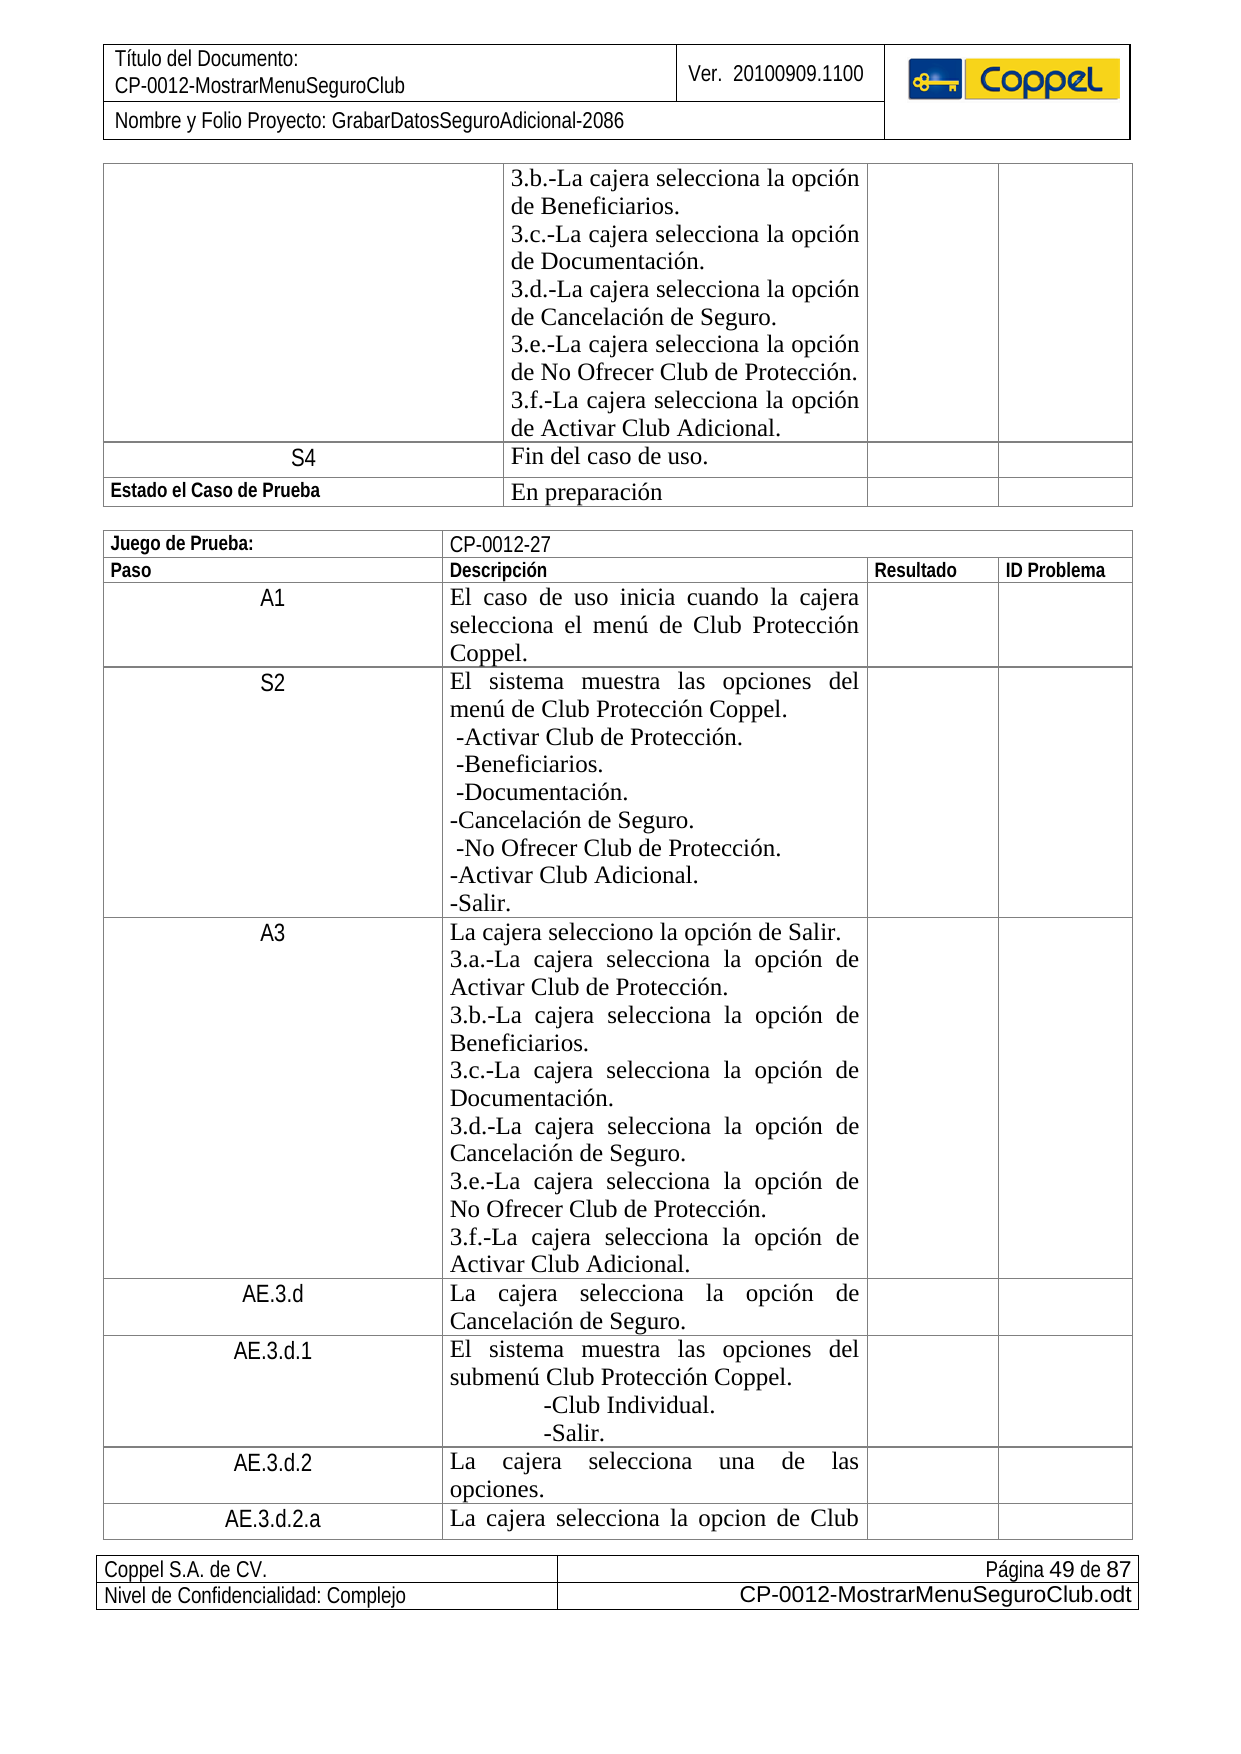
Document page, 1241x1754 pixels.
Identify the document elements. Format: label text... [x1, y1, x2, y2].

table_cell Resultado [868, 558, 998, 582]
table_header CP-0012-27 [443, 531, 1132, 557]
table_cell [868, 164, 998, 441]
table_cell AE.3.d.2.a [104, 1504, 442, 1538]
table_cell La cajera selecciona una de las opciones. [443, 1448, 867, 1503]
table_cell S2 [104, 668, 442, 917]
table_cell El sistema muestra las opciones del submenú Club Protección Coppel. -Club Individual. -Salir. [443, 1336, 867, 1446]
table_cell [999, 1504, 1132, 1538]
table_cell La cajera selecciono la opción de Salir. 3.a.-La cajera selecciona la opción de Activar Club de Protección. 3.b.-La cajera selecciona la opción de Beneficiarios. 3.c.-La cajera selecciona la opción de Documentación. 3.d.-La cajera selecciona la opción de Cancelación de Seguro. 3.e.-La cajera selecciona la opción de No Ofrecer Club de Protección. 3.f.-La cajera selecciona la opción de Activar Club Adicional. [443, 918, 867, 1278]
table_cell A1 [104, 583, 442, 666]
table_cell AE.3.d [104, 1279, 442, 1334]
table_cell [868, 443, 998, 477]
table_cell [868, 1504, 998, 1538]
table_cell S4 [104, 443, 503, 477]
table_cell Fin del caso de uso. [504, 443, 867, 477]
table_cell [999, 443, 1132, 477]
table_cell El caso de uso inicia cuando la cajera selecciona el menú de Club Protección Coppel. [443, 583, 867, 666]
table_cell A3 [104, 918, 442, 1278]
table_cell [999, 1448, 1132, 1503]
table_header Juego de Prueba: [104, 531, 442, 557]
table_cell [104, 164, 503, 441]
table_cell [868, 1448, 998, 1503]
table_cell La cajera selecciona la opcion de Club [443, 1504, 867, 1538]
table_cell La cajera selecciona la opción de Cancelación de Seguro. [443, 1279, 867, 1334]
table_cell Paso [104, 558, 442, 582]
table_cell AE.3.d.1 [104, 1336, 442, 1446]
table_cell ID Problema [999, 558, 1132, 582]
table_cell [999, 918, 1132, 1278]
table_cell [868, 583, 998, 666]
table_cell [868, 668, 998, 917]
table_cell [999, 164, 1132, 441]
table_cell En preparación [504, 478, 867, 506]
table_cell [999, 1336, 1132, 1446]
table_cell El sistema muestra las opciones del menú de Club Protección Coppel. -Activar Club de Protección. -Beneficiarios. -Documentación. -Cancelación de Seguro. -No Ofrecer Club de Protección. -Activar Club Adicional. -Salir. [443, 668, 867, 917]
table_cell [999, 1279, 1132, 1334]
table_cell [999, 668, 1132, 917]
table_cell Descripción [443, 558, 867, 582]
table_cell [868, 918, 998, 1278]
table_cell [999, 478, 1132, 506]
table_cell [868, 478, 998, 506]
table_cell AE.3.d.2 [104, 1448, 442, 1503]
table_cell [868, 1336, 998, 1446]
table_cell [999, 583, 1132, 666]
table_cell Estado el Caso de Prueba [104, 478, 503, 506]
table_cell 3.b.-La cajera selecciona la opción de Beneficiarios. 3.c.-La cajera selecciona la opción de Documentación. 3.d.-La cajera selecciona la opción de Cancelación de Seguro. 3.e.-La cajera selecciona la opción de No Ofrecer Club de Protección. 3.f.-La cajera selecciona la opción de Activar Club Adicional. [504, 164, 867, 441]
table_cell [868, 1279, 998, 1334]
